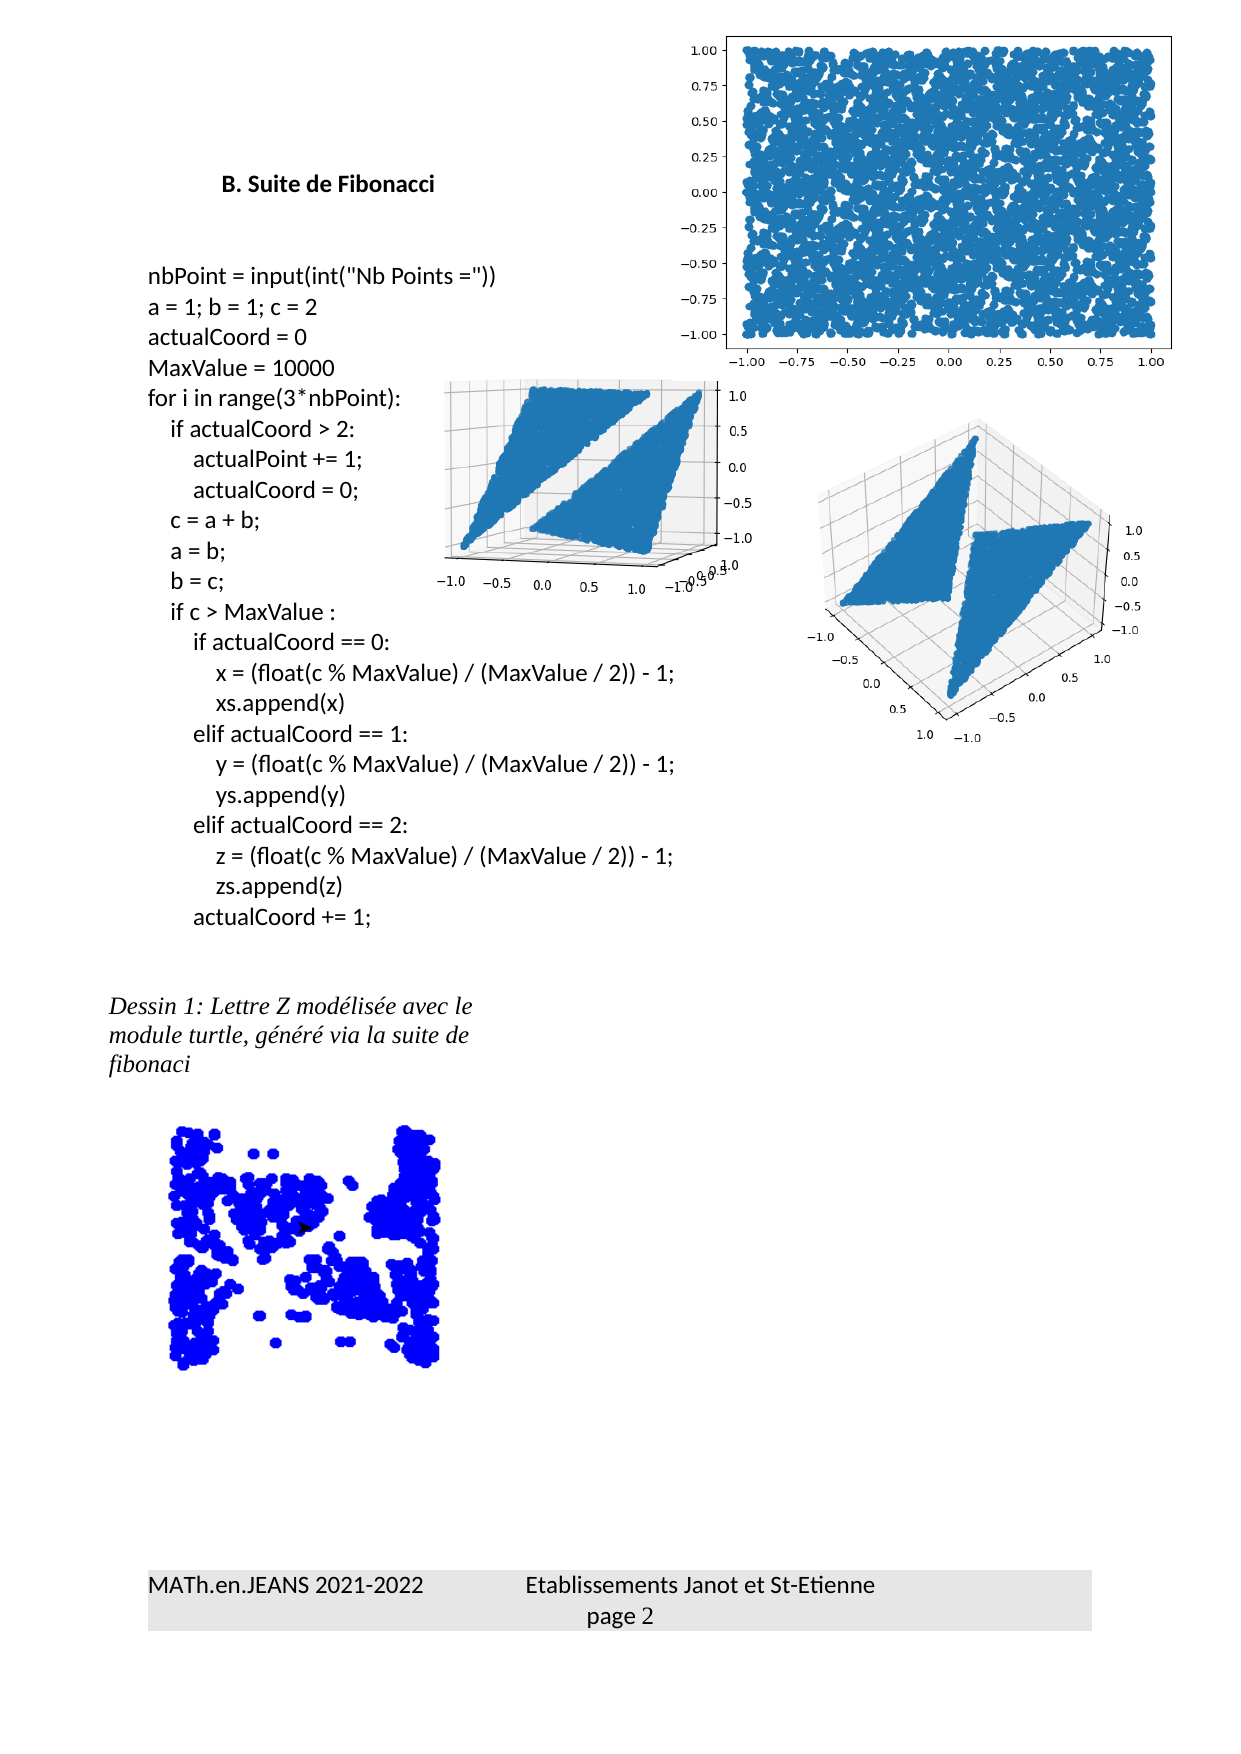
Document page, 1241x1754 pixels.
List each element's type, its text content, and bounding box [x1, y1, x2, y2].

text if actualCoord > 2: [148, 413, 768, 443]
text if actualCoord == 0: [148, 626, 768, 657]
text nbPoint = input(int("Nb Points =")) [148, 260, 673, 291]
text y = (float(c % MaxValue) / (MaxValue / 2)) - 1; [148, 748, 1092, 779]
text elif actualCoord == 1: [148, 718, 768, 748]
subtitle B. Suite de Fibonacci [148, 168, 673, 199]
text xs.append(x) [148, 687, 768, 718]
text actualCoord += 1; [148, 901, 1092, 932]
text ys.append(y) [148, 779, 1092, 809]
text actualCoord = 0 [148, 321, 673, 352]
text Dessin 1: Lettre Z modélisée avec le module turtle, généré via la suite de fibonaci [109, 991, 511, 1077]
text elif actualCoord == 2: [148, 809, 1092, 840]
text a = 1; b = 1; c = 2 [148, 291, 673, 321]
text c = a + b; [148, 504, 768, 535]
picture [673, 30, 1190, 381]
text z = (float(c % MaxValue) / (MaxValue / 2)) - 1; [148, 840, 1092, 871]
text actualPoint += 1; [148, 443, 768, 474]
picture [149, 1083, 494, 1427]
text x = (float(c % MaxValue) / (MaxValue / 2)) - 1; [148, 657, 768, 687]
text actualCoord = 0; [148, 474, 768, 504]
picture [768, 407, 1194, 758]
text a = b; [148, 535, 768, 565]
text MaxValue = 10000 [148, 352, 1092, 382]
text zs.append(z) [148, 871, 1092, 901]
text b = c; [148, 565, 768, 596]
text for i in range(3*nbPoint): [148, 382, 1092, 413]
text if c > MaxValue : [148, 596, 768, 626]
